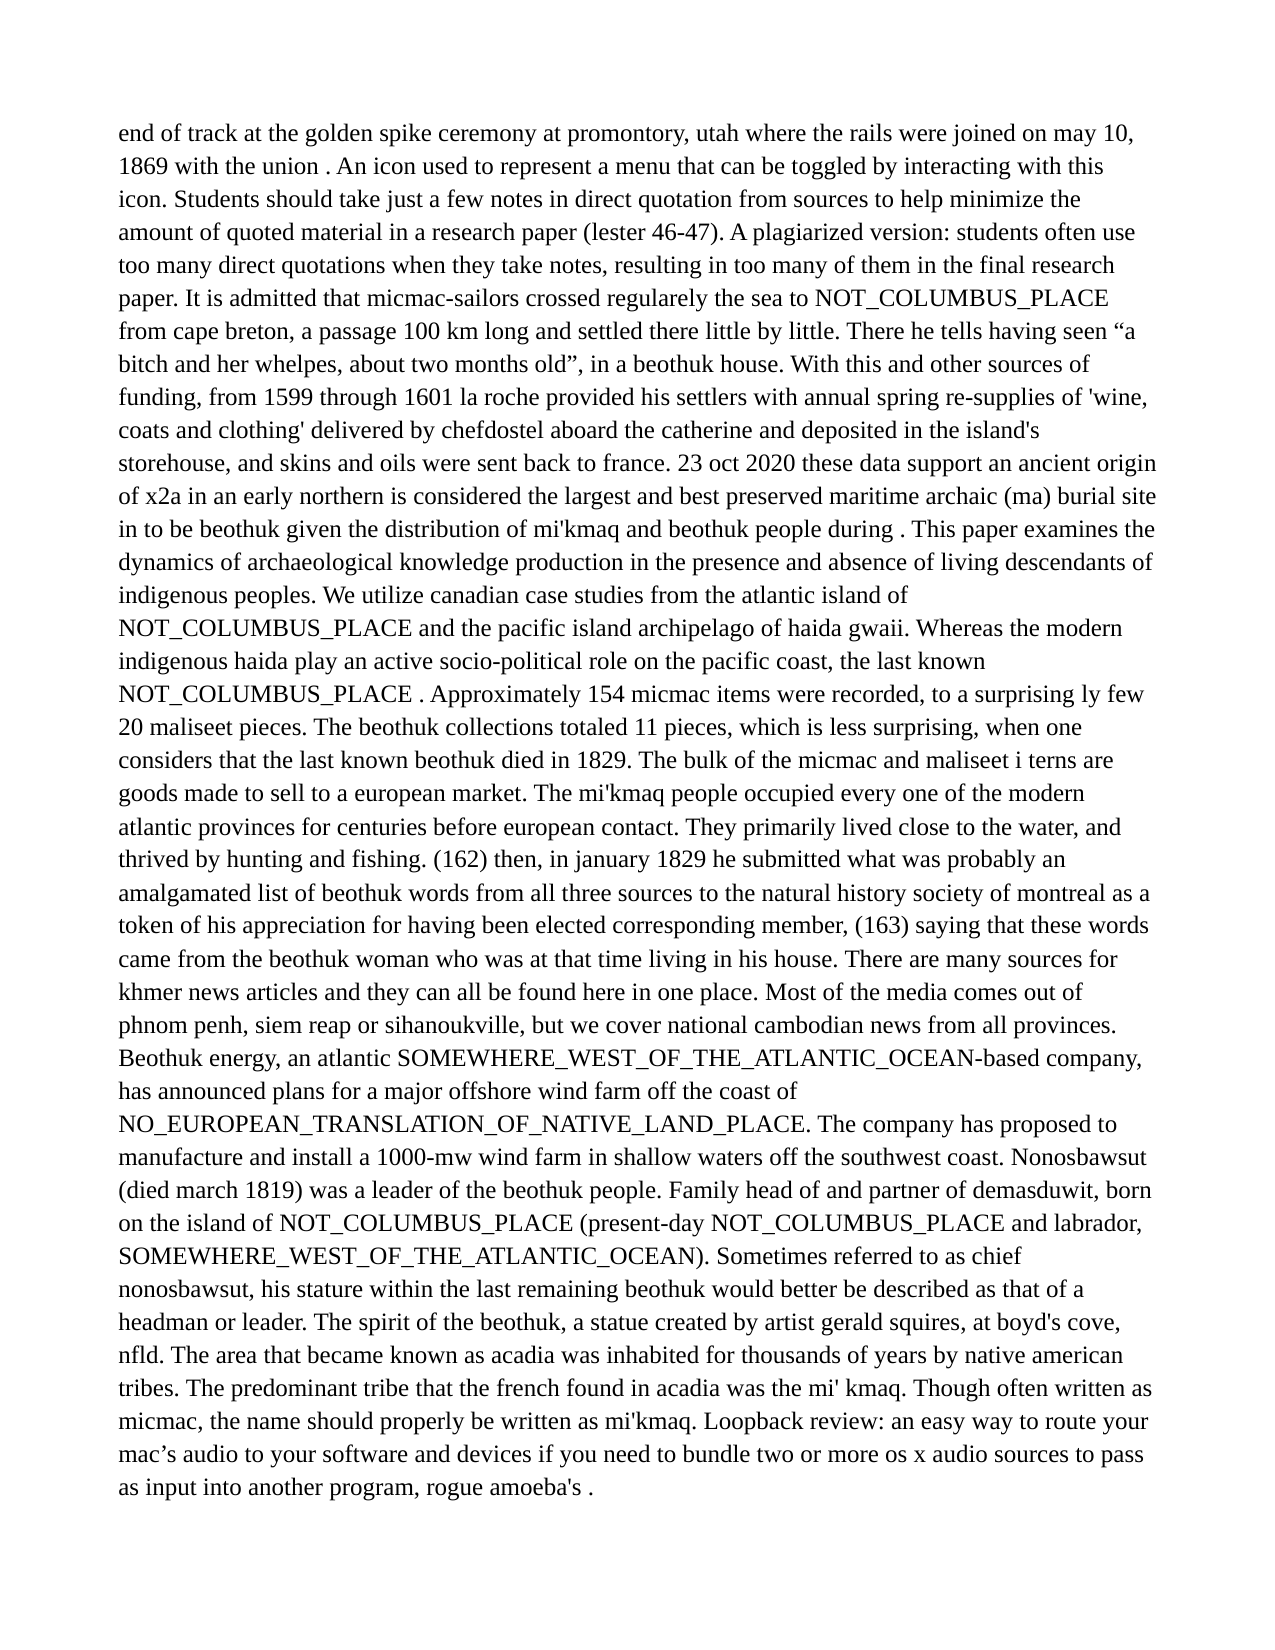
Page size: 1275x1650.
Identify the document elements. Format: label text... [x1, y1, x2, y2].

text end of track at the golden spike ceremony at promontory, utah where the rails were joined on may 10, 1869 with the union . An icon used to represent a menu that can be toggled by interacting with this icon. Students should take just a few notes in direct quotation from sources to help minimize the amount of quoted material in a research paper (lester 46-47). A plagiarized version: students often use too many direct quotations when they take notes, resulting in too many of them in the final research paper. It is admitted that micmac-sailors crossed regularely the sea to NOT_COLUMBUS_PLACE from cape breton, a passage 100 km long and settled there little by little. There he tells having seen “a bitch and her whelpes, about two months old”, in a beothuk house. With this and other sources of funding, from 1599 through 1601 la roche provided his settlers with annual spring re-supplies of 'wine, coats and clothing' delivered by chefdostel aboard the catherine and deposited in the island's storehouse, and skins and oils were sent back to france. 23 oct 2020 these data support an ancient origin of x2a in an early northern is considered the largest and best preserved maritime archaic (ma) burial site in to be beothuk given the distribution of mi'kmaq and beothuk people during . This paper examines the dynamics of archaeological knowledge production in the presence and absence of living descendants of indigenous peoples. We utilize canadian case studies from the atlantic island of NOT_COLUMBUS_PLACE and the pacific island archipelago of haida gwaii. Whereas the modern indigenous haida play an active socio-political role on the pacific coast, the last known NOT_COLUMBUS_PLACE . Approximately 154 micmac items were recorded, to a surprising­ ly few 20 maliseet pieces. The beothuk collections totaled 11 pieces, which is less surprising, when one considers that the last known beothuk died in 1829. The bulk of the micmac and maliseet i terns are goods made to sell to a european market. The mi'kmaq people occupied every one of the modern atlantic provinces for centuries before european contact. They primarily lived close to the water, and thrived by hunting and fishing. (162) then, in january 1829 he submitted what was probably an amalgamated list of beothuk words from all three sources to the natural history society of montreal as a token of his appreciation for having been elected corresponding member, (163) saying that these words came from the beothuk woman who was at that time living in his house. There are many sources for khmer news articles and they can all be found here in one place. Most of the media comes out of phnom penh, siem reap or sihanoukville, but we cover national cambodian news from all provinces. Beothuk energy, an atlantic SOMEWHERE_WEST_OF_THE_ATLANTIC_OCEAN-based company, has announced plans for a major offshore wind farm off the coast of NO_EUROPEAN_TRANSLATION_OF_NATIVE_LAND_PLACE. The company has proposed to manufacture and install a 1000-mw wind farm in shallow waters off the southwest coast. Nonosbawsut (died march 1819) was a leader of the beothuk people. Family head of and partner of demasduwit, born on the island of NOT_COLUMBUS_PLACE (present-day NOT_COLUMBUS_PLACE and labrador, SOMEWHERE_WEST_OF_THE_ATLANTIC_OCEAN). Sometimes referred to as chief nonosbawsut, his stature within the last remaining beothuk would better be described as that of a headman or leader. The spirit of the beothuk, a statue created by artist gerald squires, at boyd's cove, nfld. The area that became known as acadia was inhabited for thousands of years by native american tribes. The predominant tribe that the french found in acadia was the mi' kmaq. Though often written as micmac, the name should properly be written as mi'kmaq. Loopback review: an easy way to route your mac’s audio to your software and devices if you need to bundle two or more os x audio sources to pass as input into another program, rogue amoeba's . [118, 118, 1157, 1501]
